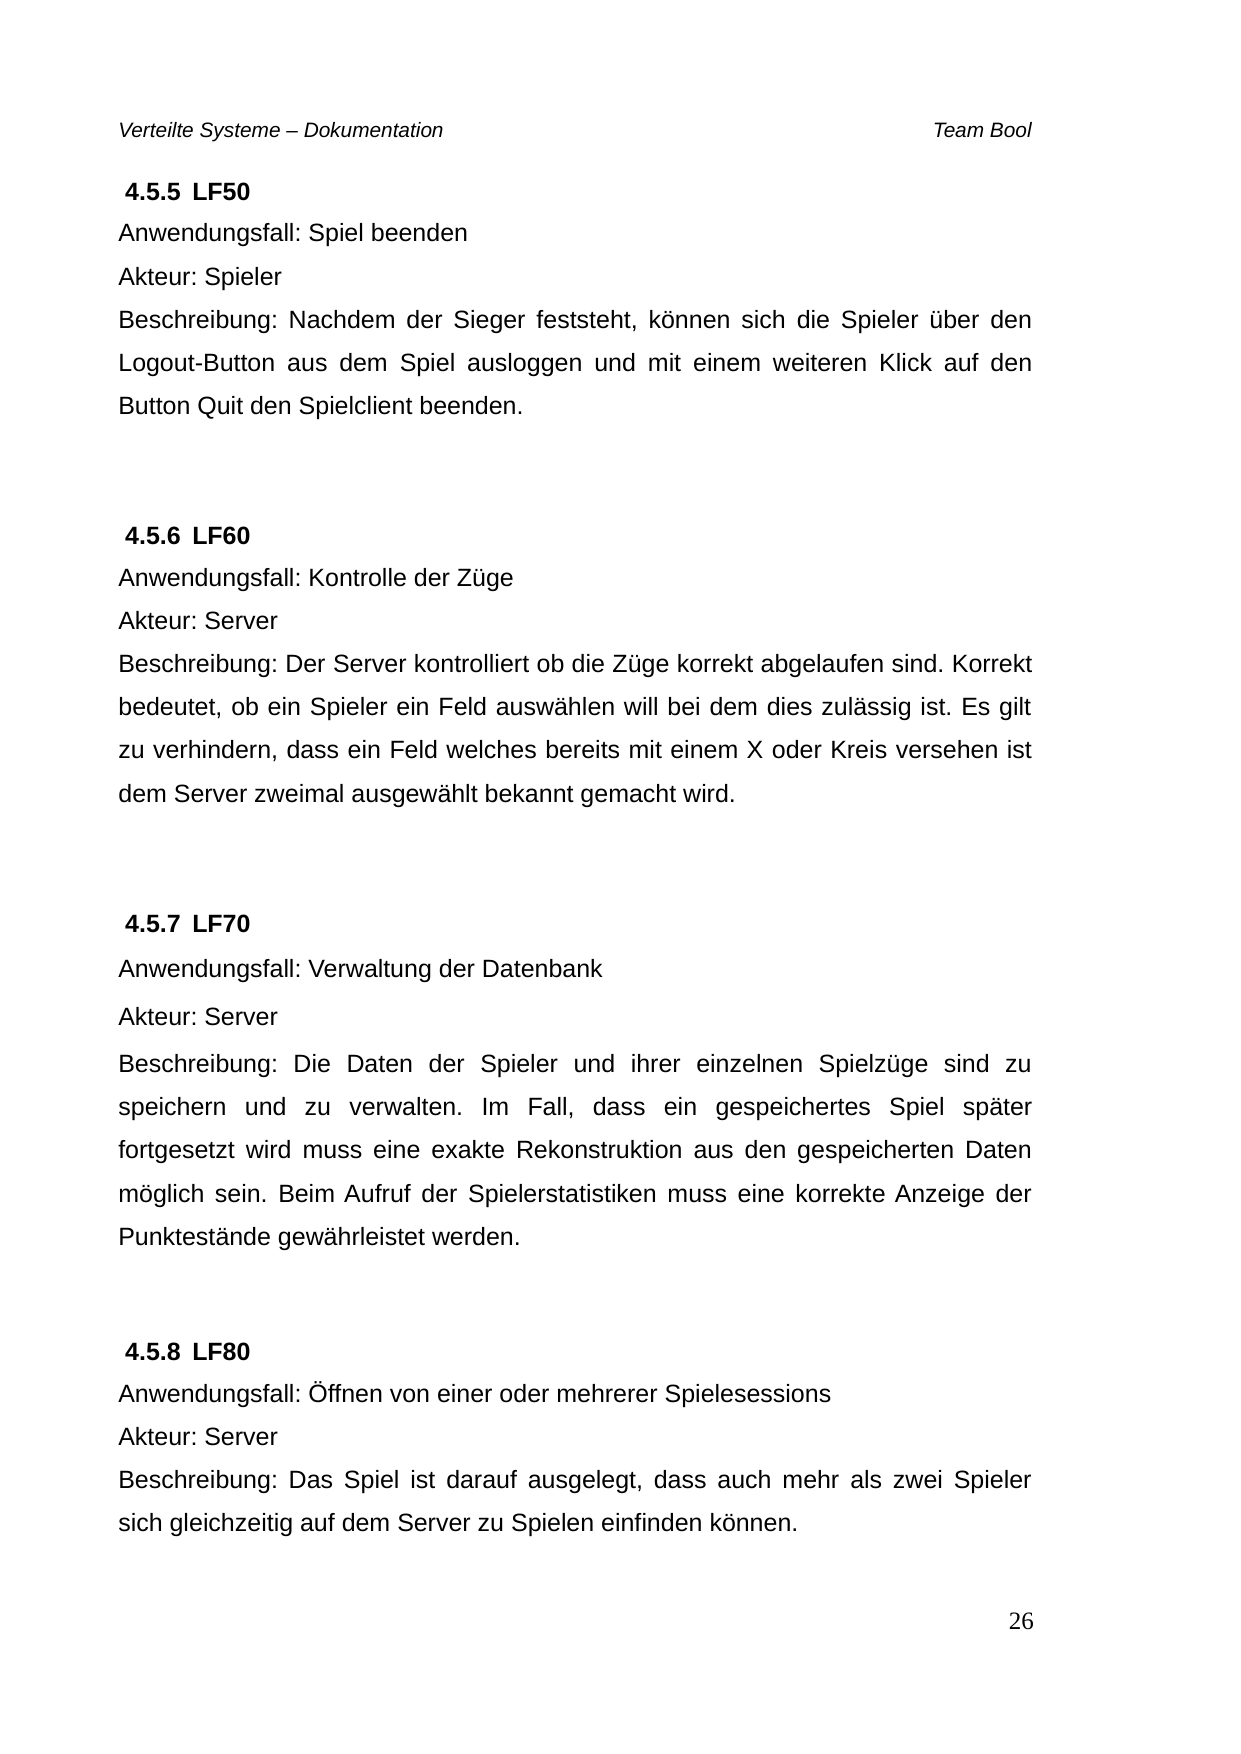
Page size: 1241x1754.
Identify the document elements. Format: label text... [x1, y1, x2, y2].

subtitle LF80 [118, 1337, 1033, 1366]
text Anwendungsfall: Spiel beenden [118, 218, 1033, 247]
text Anwendungsfall: Öffnen von einer oder mehrerer Spielesessions [118, 1379, 1033, 1407]
subtitle LF70 [118, 908, 1033, 937]
subtitle LF50 [118, 177, 1033, 206]
text Akteur: Server [118, 1422, 1033, 1451]
text Beschreibung: Das Spiel ist darauf ausgelegt, dass auch mehr als zwei Spieler sich gleichzeitig auf dem Server zu Spielen einfinden können. [118, 1465, 1033, 1537]
text Beschreibung: Die Daten der Spieler und ihrer einzelnen Spielzüge sind zu speichern und zu verwalten. Im Fall, dass ein gespeichertes Spiel später fortgesetzt wird muss eine exakte Rekonstruktion aus den gespeicherten Daten möglich sein. Beim Aufruf der Spielerstatistiken muss eine korrekte Anzeige der Punktestände gewährleistet werden. [118, 1049, 1033, 1251]
subtitle LF60 [118, 521, 1033, 550]
text Anwendungsfall: Verwaltung der Datenbank [118, 954, 1033, 983]
text Akteur: Server [118, 606, 1033, 634]
text Beschreibung: Nachdem der Sieger feststeht, können sich die Spieler über den Logout‑Button aus dem Spiel ausloggen und mit einem weiteren Klick auf den Button Quit den Spielclient beenden. [118, 305, 1033, 420]
text Beschreibung: Der Server kontrolliert ob die Züge korrekt abgelaufen sind. Korrekt bedeutet, ob ein Spieler ein Feld auswählen will bei dem dies zulässig ist. Es gilt zu verhindern, dass ein Feld welches bereits mit einem X oder Kreis versehen ist dem Server zweimal ausgewählt bekannt gemacht wird. [118, 649, 1033, 807]
text Akteur: Server [118, 1002, 1033, 1030]
text Akteur: Spieler [118, 262, 1033, 290]
text Anwendungsfall: Kontrolle der Züge [118, 562, 1033, 591]
